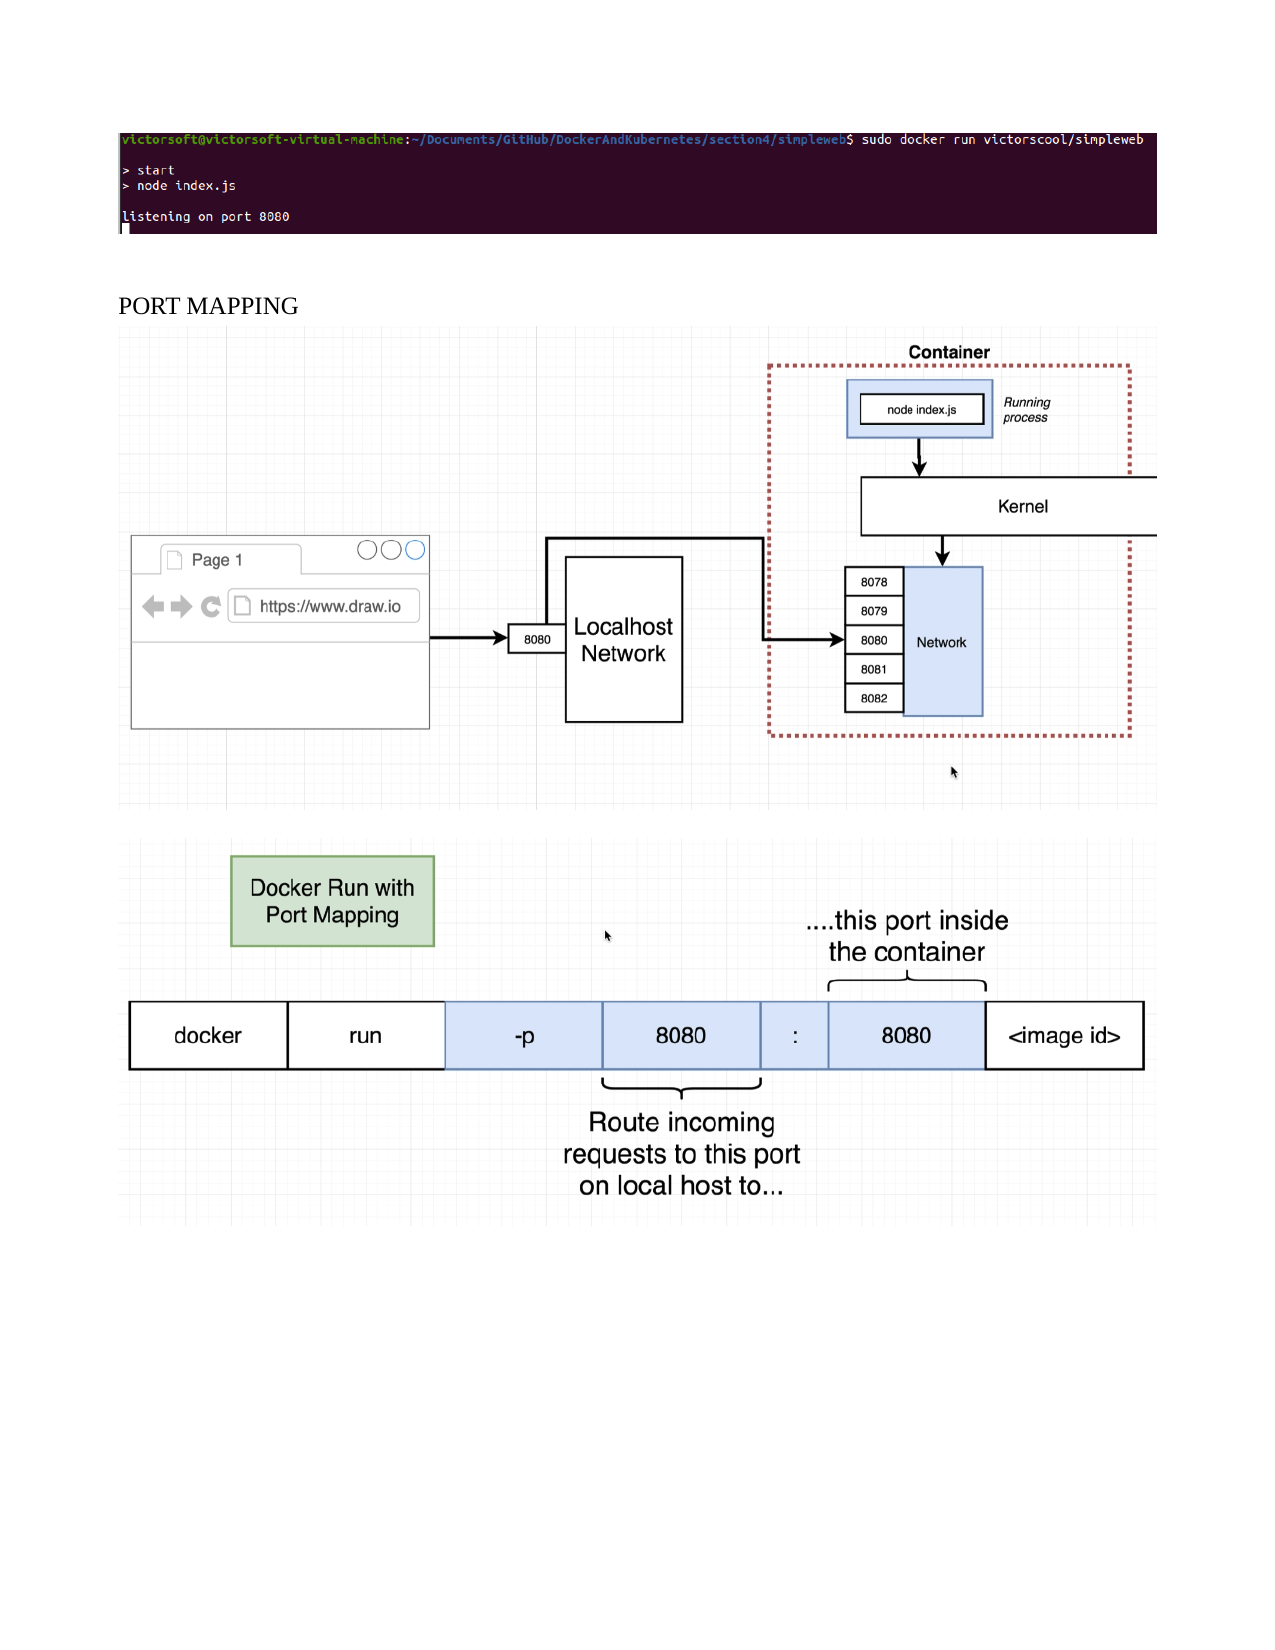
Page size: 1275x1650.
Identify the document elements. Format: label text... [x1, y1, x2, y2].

picture [118, 133, 1157, 234]
picture [118, 326, 1157, 810]
picture [118, 838, 1157, 1226]
text PORT MAPPING [118, 291, 1157, 320]
